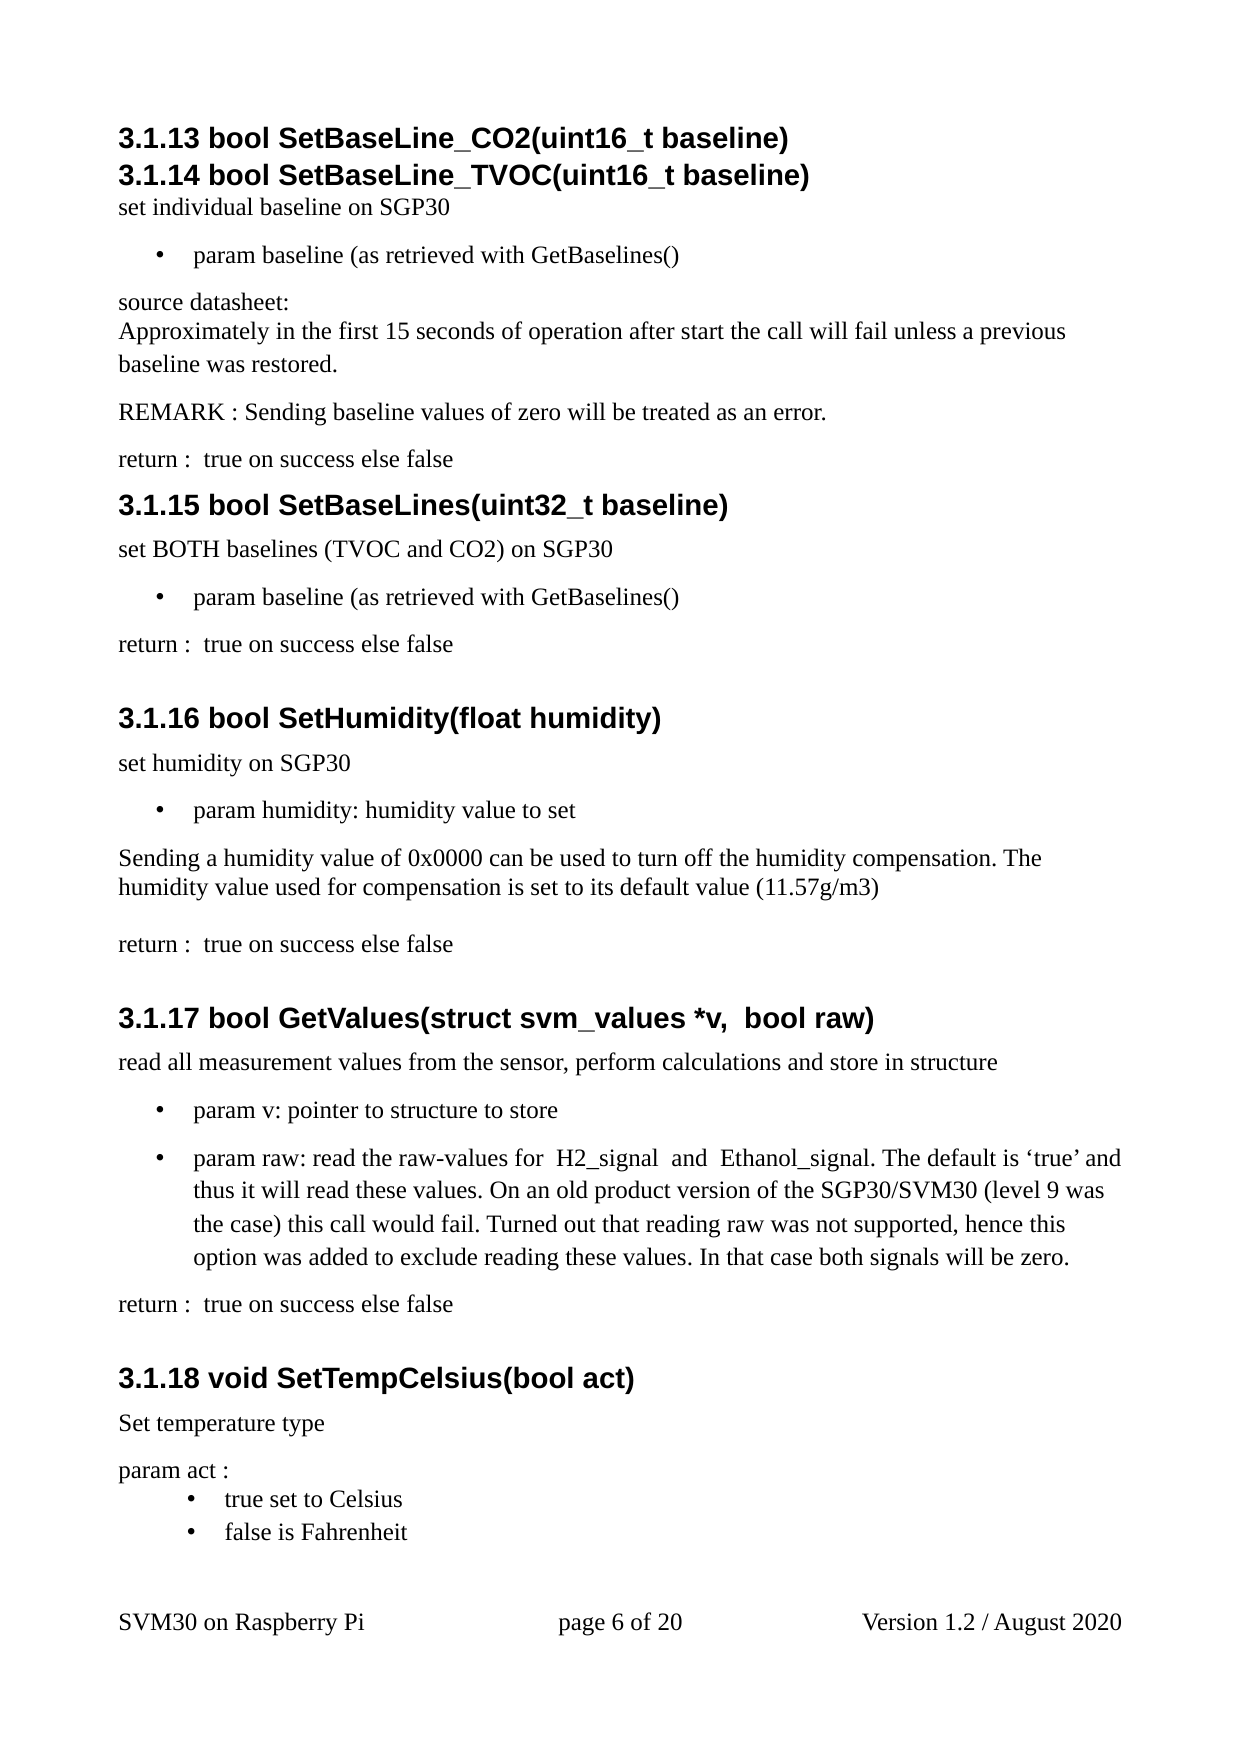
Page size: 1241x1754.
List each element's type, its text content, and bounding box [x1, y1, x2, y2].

text param act : [118, 1455, 1122, 1484]
list param baseline (as retrieved with GetBaselines() [156, 240, 1122, 269]
text set individual baseline on SGP30 [118, 192, 1122, 221]
subtitle 3.1.13 bool SetBaseLine_CO2(uint16_t baseline) [118, 121, 1122, 154]
text return : true on success else false [118, 1289, 1122, 1318]
list param raw: read the raw-values for H2_signal and Ethanol_signal. The default is ‘true’ and thus it will read these values. On an old product version of the SGP30/SVM30 (level 9 was the case) this call would fail. Turned out that reading raw was not supported, hence this option was added to exclude reading these values. In that case both signals will be zero. [156, 1143, 1122, 1270]
list false is Fahrenheit [187, 1517, 1122, 1546]
subtitle 3.1.17 bool GetValues(struct svm_values *v, bool raw) [118, 1001, 1122, 1035]
text Set temperature type [118, 1408, 1122, 1436]
text read all measurement values from the sensor, perform calculations and store in structure [118, 1047, 1122, 1076]
text Sending a humidity value of 0x0000 can be used to turn off the humidity compensation. The humidity value used for compensation is set to its default value (11.57g/m3) [118, 843, 1122, 900]
text Approximately in the first 15 seconds of operation after start the call will fail unless a previous baseline was restored. [118, 316, 1122, 378]
text REMARK : Sending baseline values of zero will be treated as an error. [118, 397, 1122, 426]
subtitle 3.1.16 bool SetHumidity(float humidity) [118, 701, 1122, 735]
list param v: pointer to structure to store [156, 1095, 1122, 1124]
text set humidity on SGP30 [118, 748, 1122, 776]
subtitle 3.1.14 bool SetBaseLine_TVOC(uint16_t baseline) [118, 158, 1122, 192]
text return : true on success else false [118, 444, 1122, 473]
list true set to Celsius [187, 1484, 1122, 1513]
list param humidity: humidity value to set [156, 795, 1122, 824]
subtitle 3.1.18 void SetTempCelsius(bool act) [118, 1361, 1122, 1395]
text set BOTH baselines (TVOC and CO2) on SGP30 [118, 534, 1122, 563]
text source datasheet: [118, 287, 1122, 316]
text return : true on success else false [118, 929, 1122, 958]
subtitle 3.1.15 bool SetBaseLines(uint32_t baseline) [118, 488, 1122, 522]
text return : true on success else false [118, 629, 1122, 658]
list param baseline (as retrieved with GetBaselines() [156, 582, 1122, 610]
